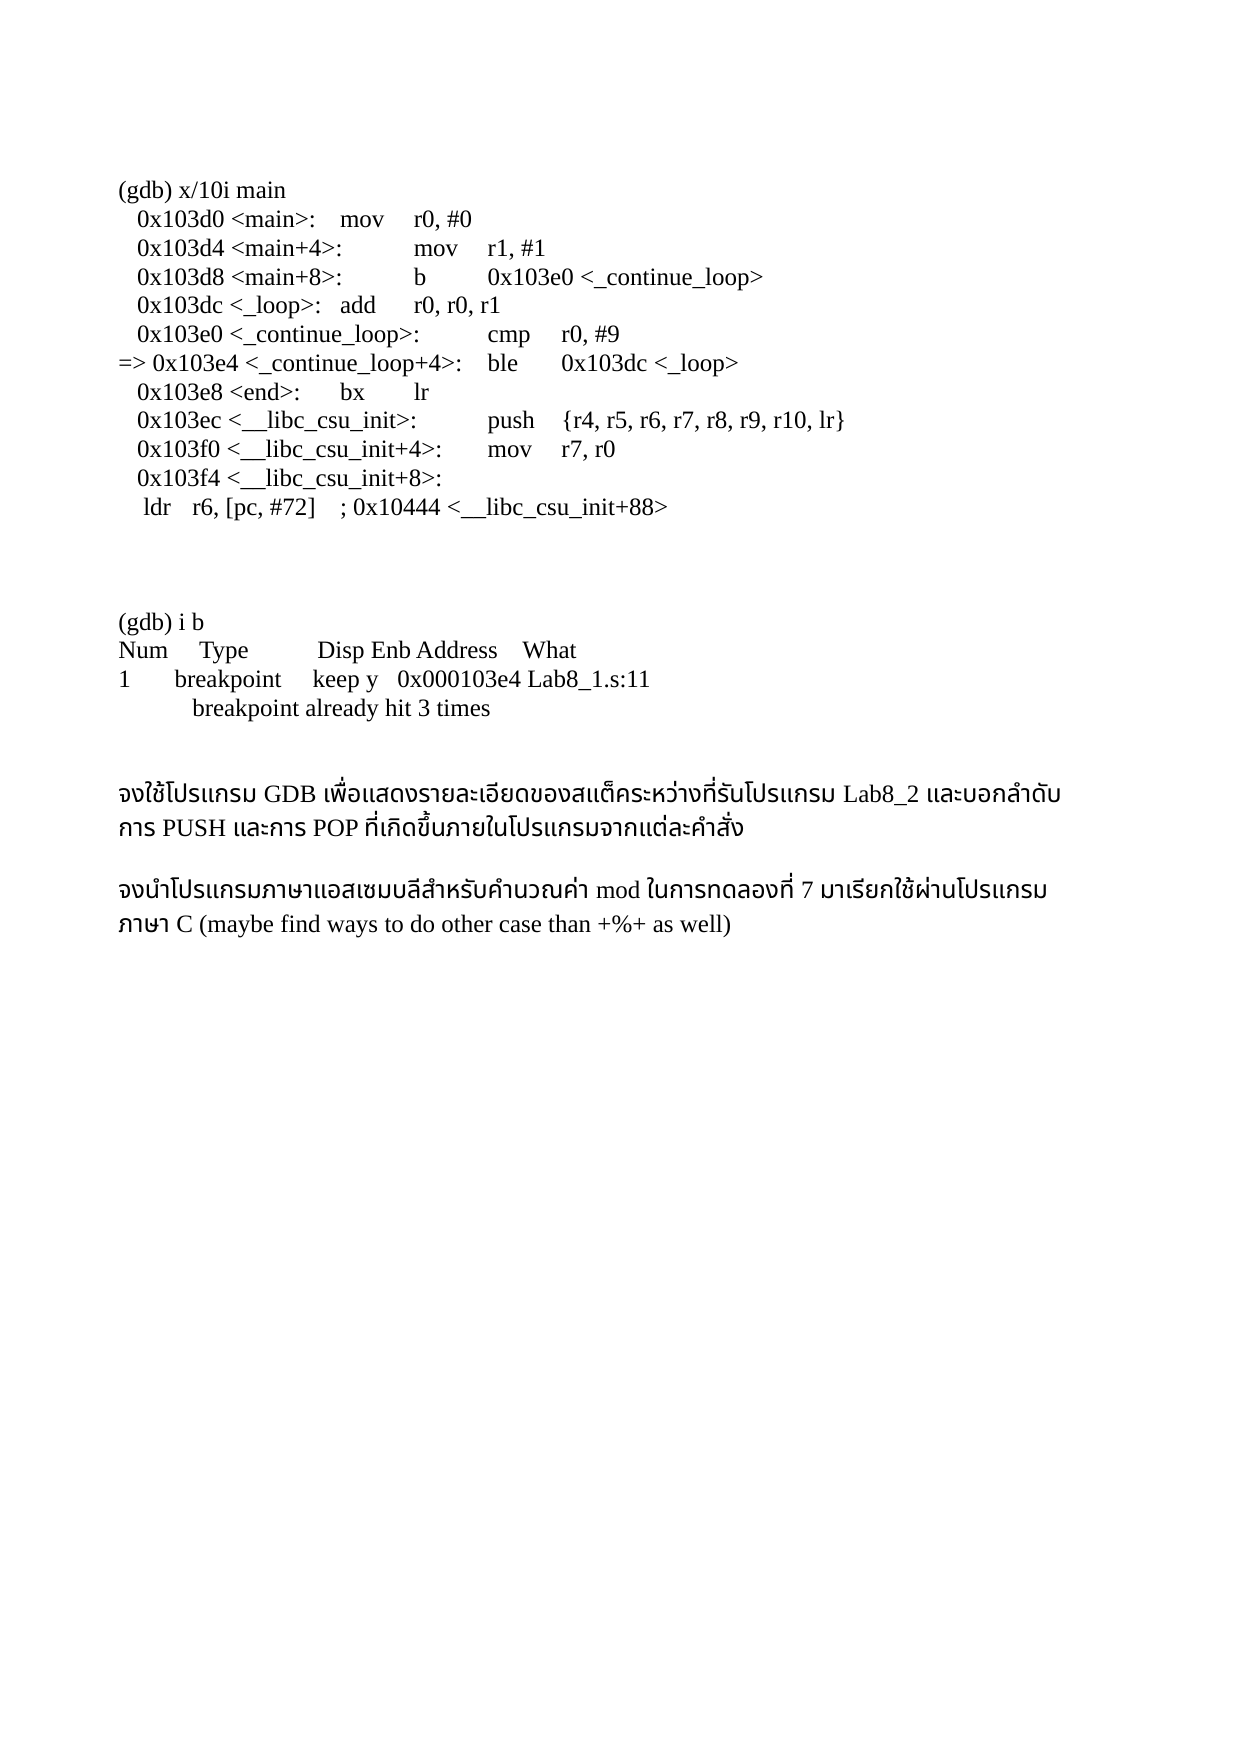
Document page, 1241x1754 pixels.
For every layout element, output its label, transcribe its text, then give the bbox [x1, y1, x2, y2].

text 0x103dc <_loop>: add r0, r0, r1 [118, 291, 1122, 319]
text 0x103d0 <main>: mov r0, #0 [118, 204, 1122, 233]
text (gdb) x/10i main [118, 176, 1122, 204]
text จงใช้โปรแกรม GDB เพื่อแสดงรายละเอียดของสแต็คระหว่างที่รันโปรแกรม Lab8_2 และบอกลําดับ [118, 779, 1122, 813]
text Num Type Disp Enb Address What [118, 636, 1122, 664]
text ภาษา C (maybe find ways to do other case than +%+ as well) [118, 909, 1122, 942]
text การ PUSH และการ POP ที่เกิดขึ้นภายในโปรแกรมจากแต่ละคําสั่ง [118, 813, 1122, 846]
text 0x103f4 <__libc_csu_init+8>: [118, 463, 1122, 492]
text 0x103f0 <__libc_csu_init+4>: mov r7, r0 [118, 434, 1122, 463]
text breakpoint already hit 3 times [118, 693, 1122, 722]
text จงนําโปรแกรมภาษาแอสเซมบลีสําหรับคํานวณค่า mod ในการทดลองที่ 7 มาเรียกใช้ผ่านโปรแกรม [118, 875, 1122, 909]
text (gdb) i b [118, 607, 1122, 636]
text 0x103e0 <_continue_loop>: cmp r0, #9 [118, 319, 1122, 348]
text 0x103d4 <main+4>: mov r1, #1 [118, 233, 1122, 262]
text ldr r6, [pc, #72] ; 0x10444 <__libc_csu_init+88> [118, 492, 1122, 521]
text 1 breakpoint keep y 0x000103e4 Lab8_1.s:11 [118, 664, 1122, 693]
text 0x103e8 <end>: bx lr [118, 377, 1122, 406]
text 0x103d8 <main+8>: b 0x103e0 <_continue_loop> [118, 262, 1122, 291]
text => 0x103e4 <_continue_loop+4>: ble 0x103dc <_loop> [118, 348, 1122, 377]
text 0x103ec <__libc_csu_init>: push {r4, r5, r6, r7, r8, r9, r10, lr} [118, 406, 1122, 434]
